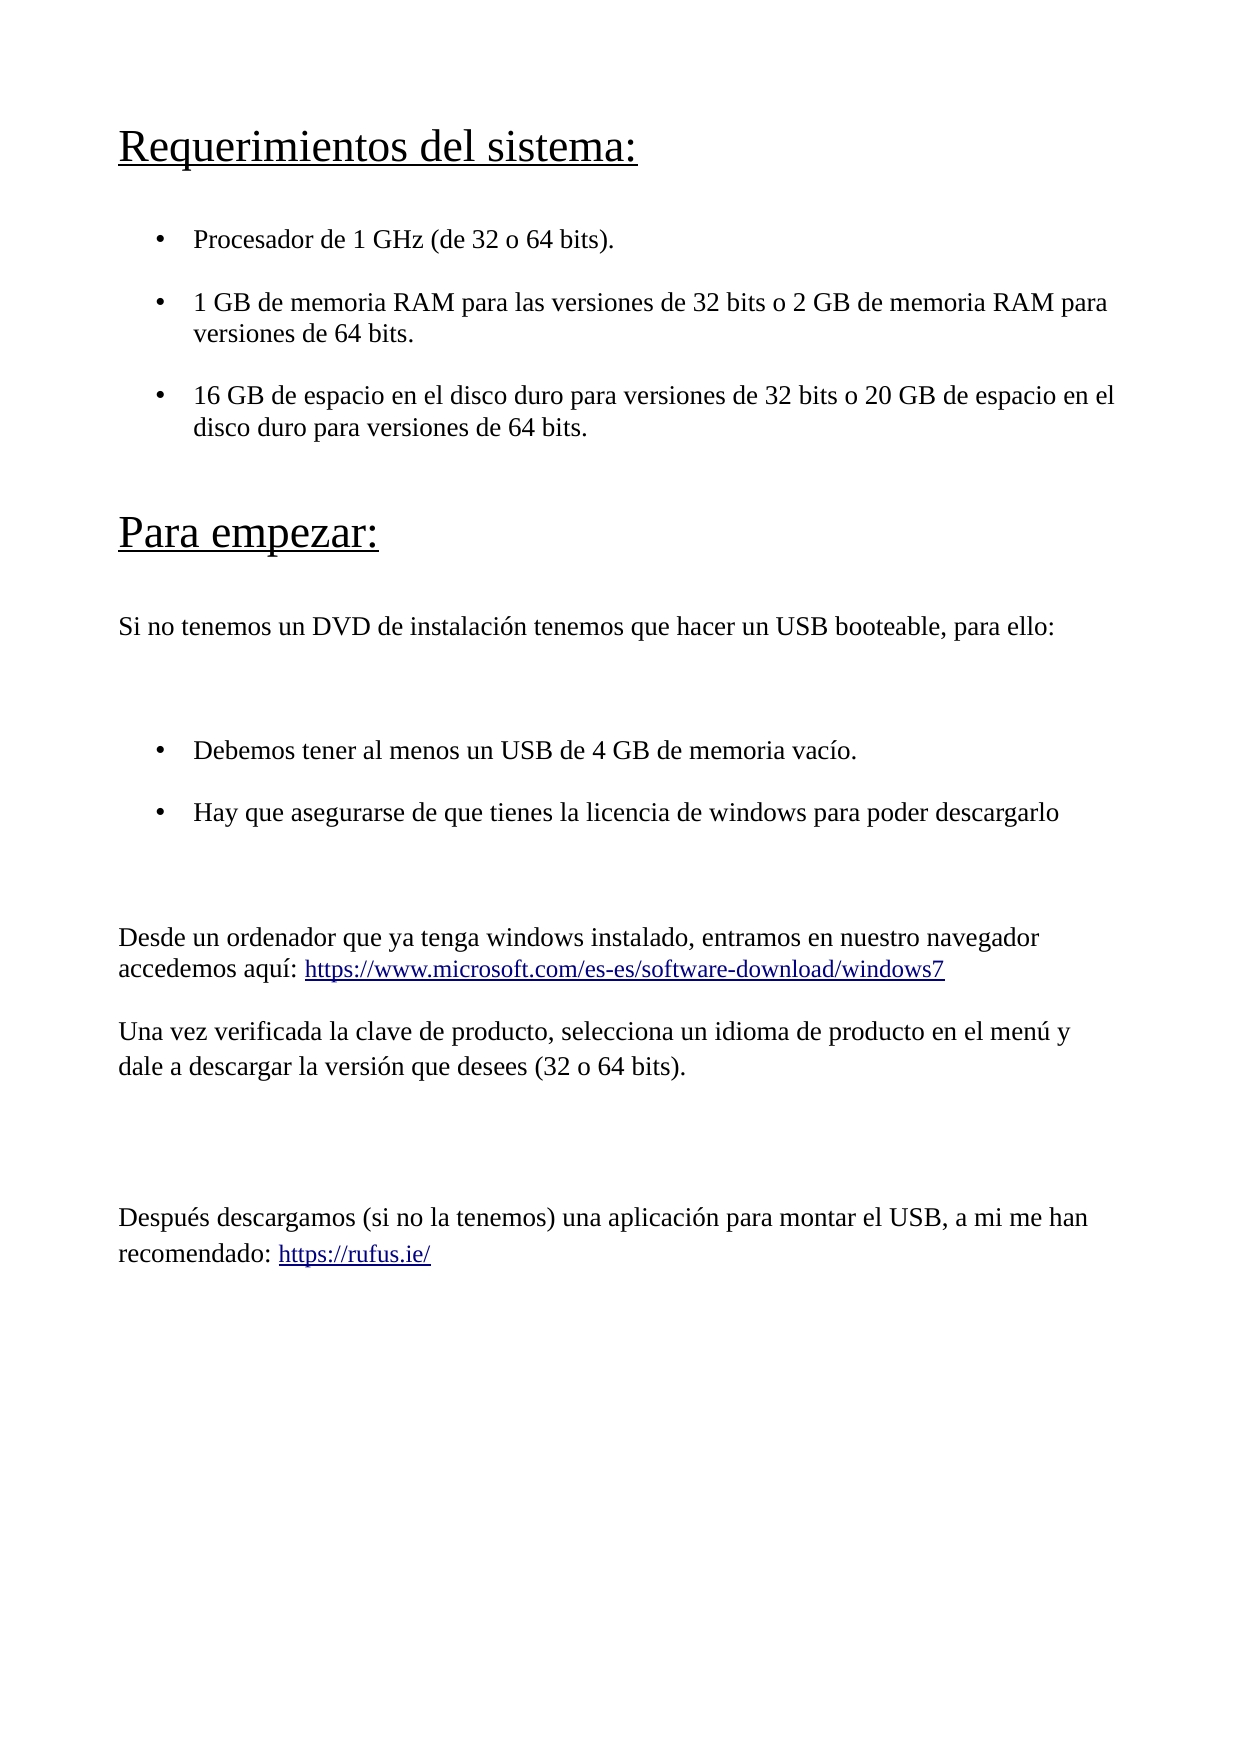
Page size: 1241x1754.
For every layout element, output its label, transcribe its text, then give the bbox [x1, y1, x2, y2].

list Procesador de 1 GHz (de 32 o 64 bits). [156, 223, 1122, 255]
text Para empezar: [118, 504, 1122, 557]
text Una vez verificada la clave de producto, selecciona un idioma de producto en el menú y dale a descargar la versión que desees (32 o 64 bits). [118, 1015, 1122, 1082]
list Debemos tener al menos un USB de 4 GB de memoria vacío. [156, 734, 1122, 765]
text Si no tenemos un DVD de instalación tenemos que hacer un USB booteable, para ello: [118, 609, 1122, 641]
text Desde un ordenador que ya tenga windows instalado, entramos en nuestro navegador accedemos aquí: https://www.microsoft.com/es-es/software-download/windows7 [118, 921, 1122, 983]
text Requerimientos del sistema: [118, 118, 1122, 171]
text Después descargamos (si no la tenemos) una aplicación para montar el USB, a mi me han recomendado: https://rufus.ie/ [118, 1201, 1122, 1268]
list Hay que asegurarse de que tienes la licencia de windows para poder descargarlo [156, 797, 1122, 828]
list 1 GB de memoria RAM para las versiones de 32 bits o 2 GB de memoria RAM para versiones de 64 bits. [156, 286, 1122, 348]
list 16 GB de espacio en el disco duro para versiones de 32 bits o 20 GB de espacio en el disco duro para versiones de 64 bits. [156, 379, 1122, 442]
